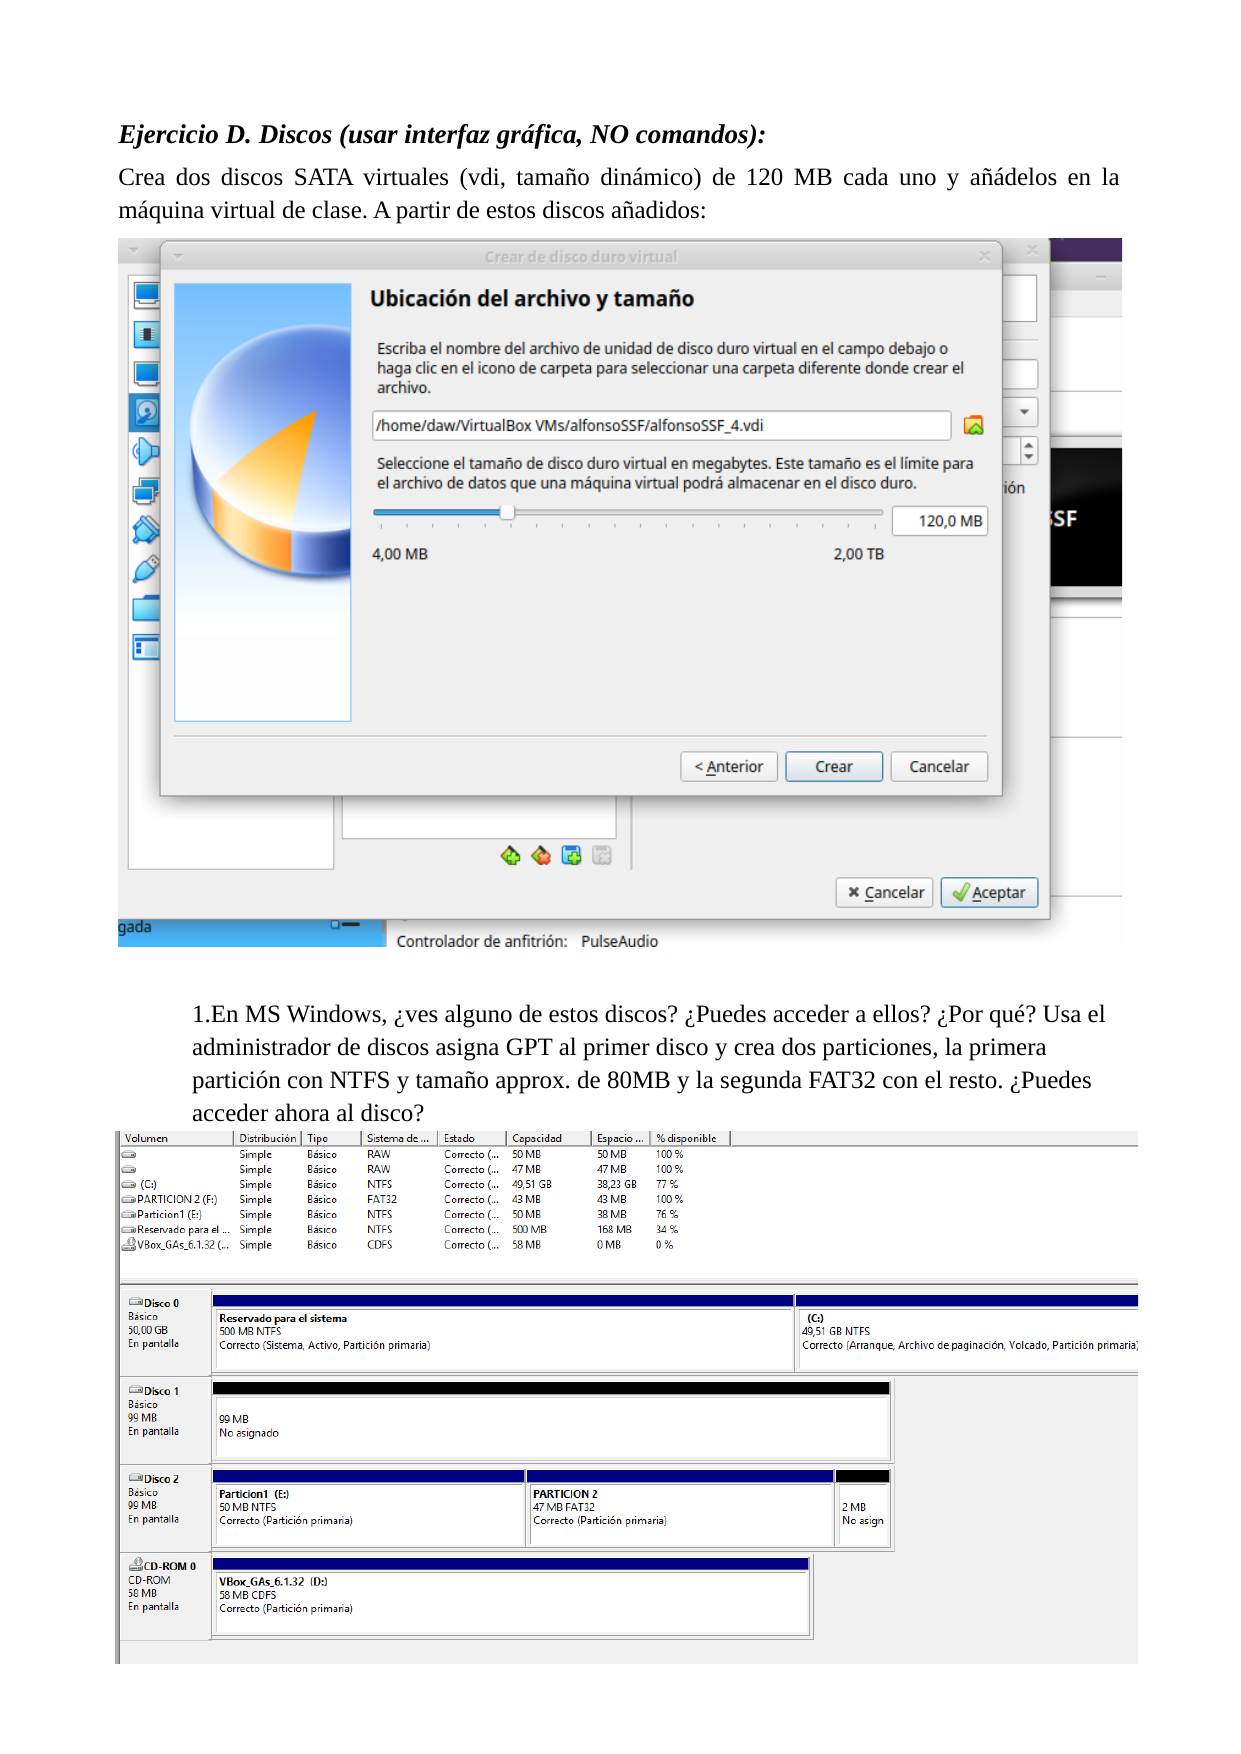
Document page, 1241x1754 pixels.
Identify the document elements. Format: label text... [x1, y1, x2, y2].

list En MS Windows, ¿ves alguno de estos discos? ¿Puedes acceder a ellos? ¿Por qué? Usa el administrador de discos asigna GPT al primer disco y crea dos particiones, la primera partición con NTFS y tamaño approx. de 80MB y la segunda FAT32 con el resto. ¿Puedes acceder ahora al disco? [118, 999, 1122, 1127]
picture [115, 1131, 1139, 1664]
subtitle Ejercicio D. Discos (usar interfaz gráfica, NO comandos): [118, 118, 1122, 149]
picture [118, 238, 1123, 947]
text Crea dos discos SATA virtuales (vdi, tamaño dinámico) de 120 MB cada uno y añádelos en la máquina virtual de clase. A partir de estos discos añadidos: [118, 162, 1122, 223]
